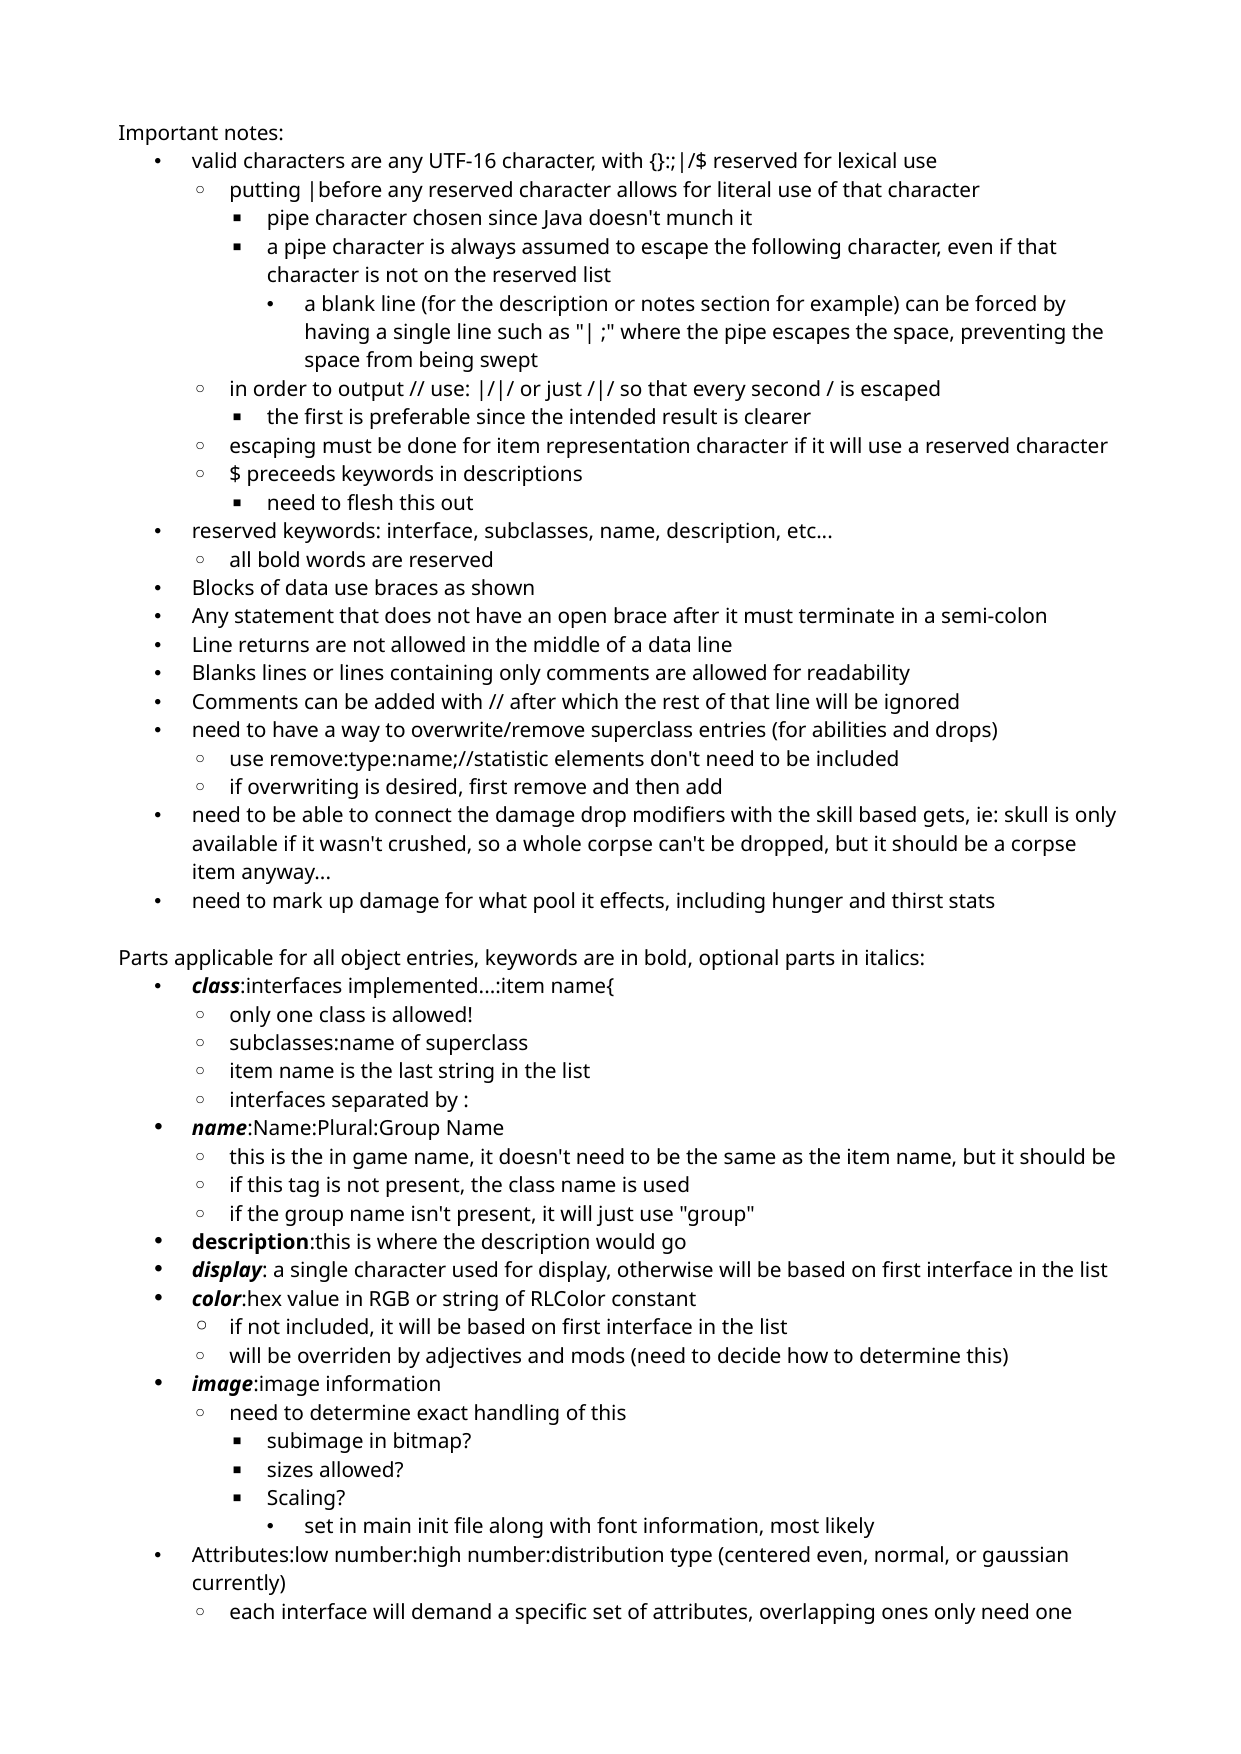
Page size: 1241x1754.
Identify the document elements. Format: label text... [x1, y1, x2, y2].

list Blanks lines or lines containing only comments are allowed for readability [154, 658, 1122, 687]
list need to mark up damage for what pool it effects, including hunger and thirst stats [154, 886, 1122, 914]
list will be overriden by adjectives and mods (need to decide how to determine this) [192, 1341, 1122, 1369]
list if overwriting is desired, first remove and then add [192, 772, 1122, 801]
text Parts applicable for all object entries, keywords are in bold, optional parts in italics: [118, 943, 1122, 971]
list Scaling? [229, 1483, 1122, 1512]
list putting |before any reserved character allows for literal use of that character [192, 175, 1122, 203]
list a blank line (for the description or notes section for example) can be forced by having a single line such as "| ;" where the pipe escapes the space, preventing the space from being swept [267, 289, 1122, 374]
list in order to output // use: |/|/ or just /|/ so that every second / is escaped [192, 374, 1122, 402]
list $ preceeds keywords in descriptions [192, 459, 1122, 488]
list set in main init file along with font information, most likely [267, 1512, 1122, 1540]
list need to have a way to overwrite/remove superclass entries (for abilities and drops) [154, 715, 1122, 744]
list item name is the last string in the list [192, 1057, 1122, 1085]
list class:interfaces implemented...:item name{ [154, 971, 1122, 1000]
list subclasses:name of superclass [192, 1028, 1122, 1057]
list name:Name:Plural:Group Name [154, 1113, 1122, 1142]
list need to determine exact handling of this [192, 1398, 1122, 1426]
list Attributes:low number:high number:distribution type (centered even, normal, or gaussian currently) [154, 1540, 1122, 1597]
list Blocks of data use braces as shown [154, 573, 1122, 602]
list Comments can be added with // after which the rest of that line will be ignored [154, 687, 1122, 715]
list sizes allowed? [229, 1455, 1122, 1483]
list need to be able to connect the damage drop modifiers with the skill based gets, ie: skull is only available if it wasn't crushed, so a whole corpse can't be dropped, but it should be a corpse item anyway... [154, 801, 1122, 886]
list display: a single character used for display, otherwise will be based on first interface in the list [154, 1256, 1122, 1284]
list a pipe character is always assumed to escape the following character, even if that character is not on the reserved list [229, 232, 1122, 289]
list subimage in bitmap? [229, 1426, 1122, 1455]
list this is the in game name, it doesn't need to be the same as the item name, but it should be [192, 1142, 1122, 1170]
list color:hex value in RGB or string of RLColor constant [154, 1284, 1122, 1312]
list only one class is allowed! [192, 1000, 1122, 1028]
list Line returns are not allowed in the middle of a data line [154, 630, 1122, 658]
list escaping must be done for item representation character if it will use a reserved character [192, 431, 1122, 459]
list Any statement that does not have an open brace after it must terminate in a semi-colon [154, 602, 1122, 630]
text Important notes: [118, 118, 1122, 147]
list interfaces separated by : [192, 1085, 1122, 1113]
list each interface will demand a specific set of attributes, overlapping ones only need one [192, 1597, 1122, 1625]
list all bold words are reserved [192, 545, 1122, 573]
list reserved keywords: interface, subclasses, name, description, etc... [154, 516, 1122, 545]
list use remove:type:name;//statistic elements don't need to be included [192, 744, 1122, 772]
list valid characters are any UTF-16 character, with {}:;|/$ reserved for lexical use [154, 147, 1122, 175]
list if this tag is not present, the class name is used [192, 1170, 1122, 1199]
list if the group name isn't present, it will just use "group" [192, 1199, 1122, 1227]
list image:image information [154, 1369, 1122, 1398]
list pipe character chosen since Java doesn't munch it [229, 203, 1122, 232]
list need to flesh this out [229, 488, 1122, 516]
list description:this is where the description would go [154, 1227, 1122, 1256]
list if not included, it will be based on first interface in the list [192, 1312, 1122, 1341]
list the first is preferable since the intended result is clearer [229, 402, 1122, 431]
